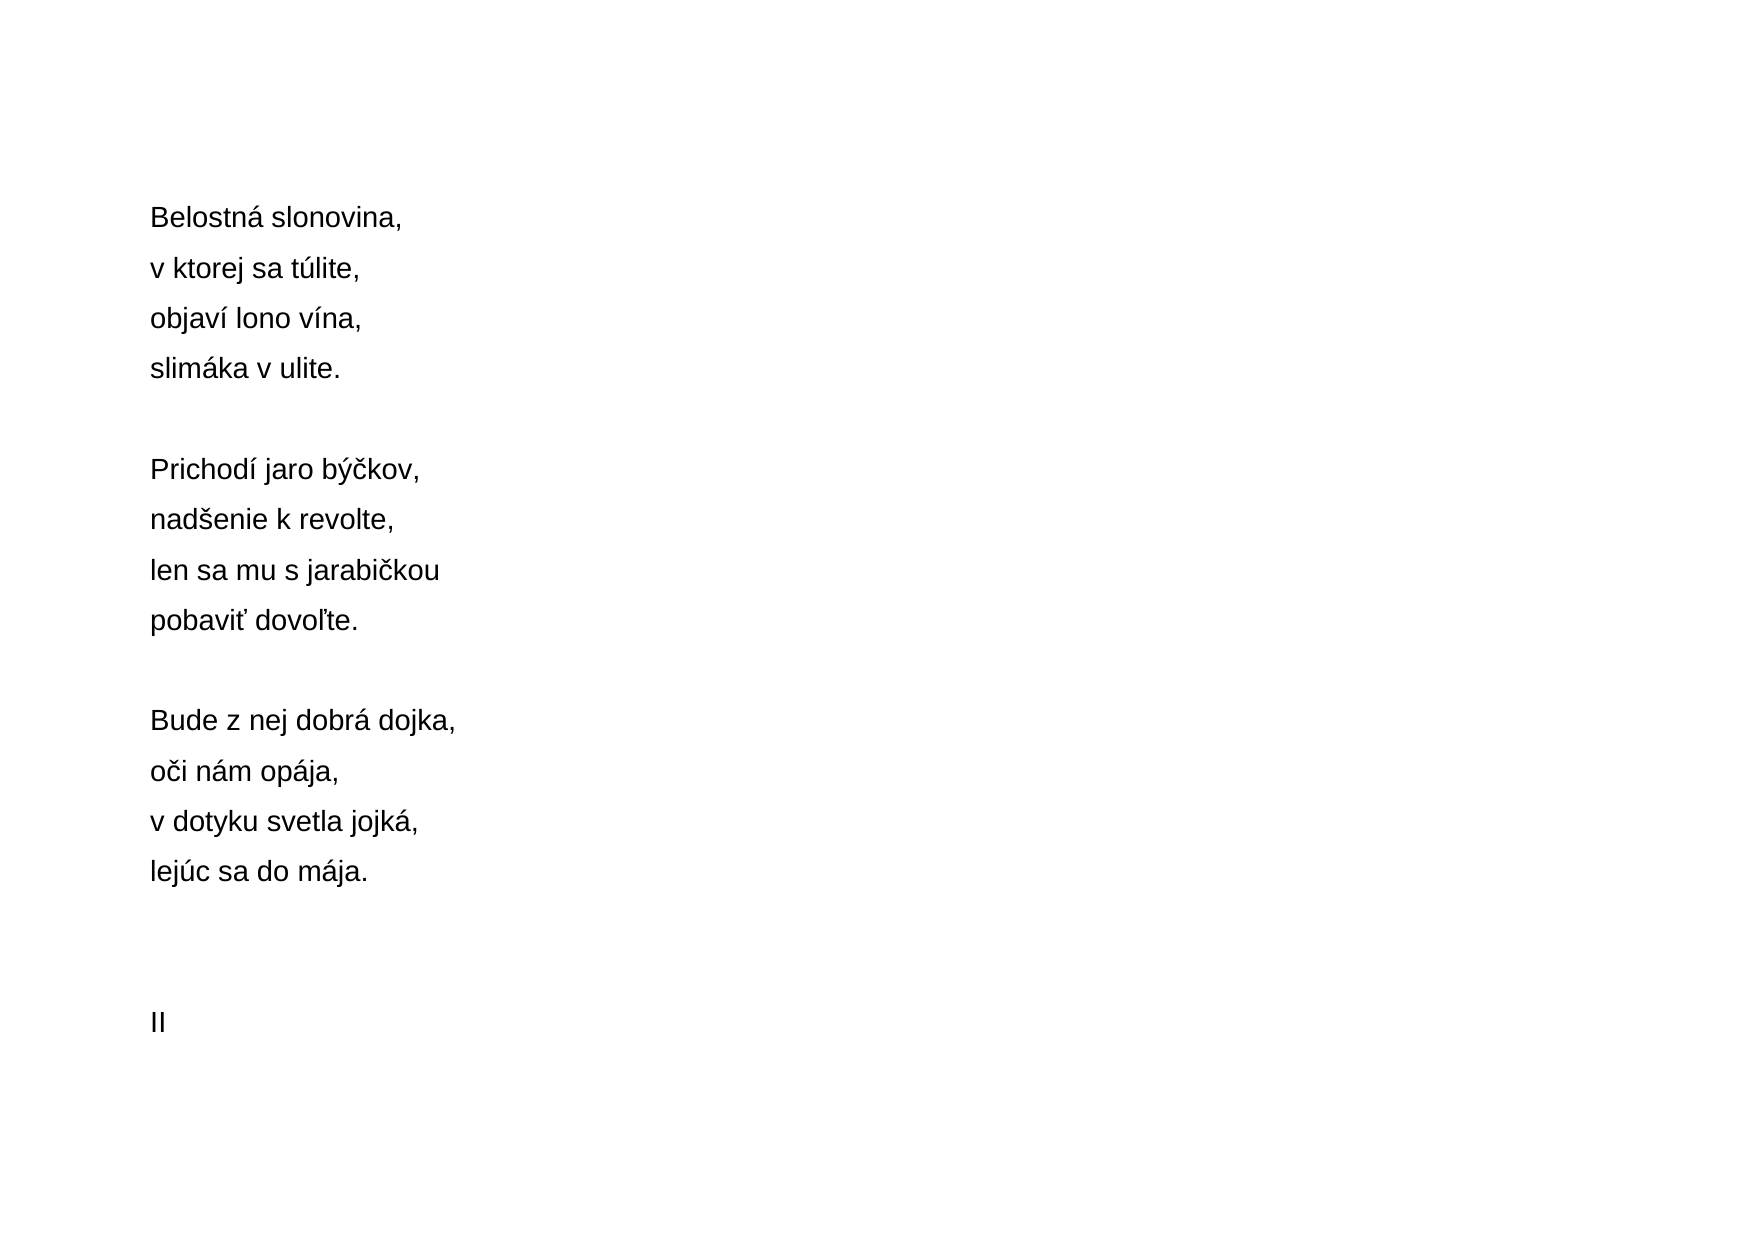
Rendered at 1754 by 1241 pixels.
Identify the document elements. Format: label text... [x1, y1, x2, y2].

text oči nám opája, [150, 754, 1243, 787]
text Belostná slonovina, [150, 200, 1243, 234]
text v dotyku svetla jojká, [150, 804, 1243, 838]
text lejúc sa do mája. [150, 854, 1243, 888]
text II [150, 1005, 1243, 1039]
text slimáka v ulite. [150, 351, 1243, 385]
text objaví lono vína, [150, 301, 1243, 334]
text Bude z nej dobrá dojka, [150, 703, 1243, 737]
text pobaviť dovoľte. [150, 603, 1243, 636]
text v ktorej sa túlite, [150, 251, 1243, 284]
text Prichodí jaro býčkov, [150, 452, 1243, 485]
text nadšenie k revolte, [150, 502, 1243, 536]
text len sa mu s jarabičkou [150, 552, 1243, 586]
